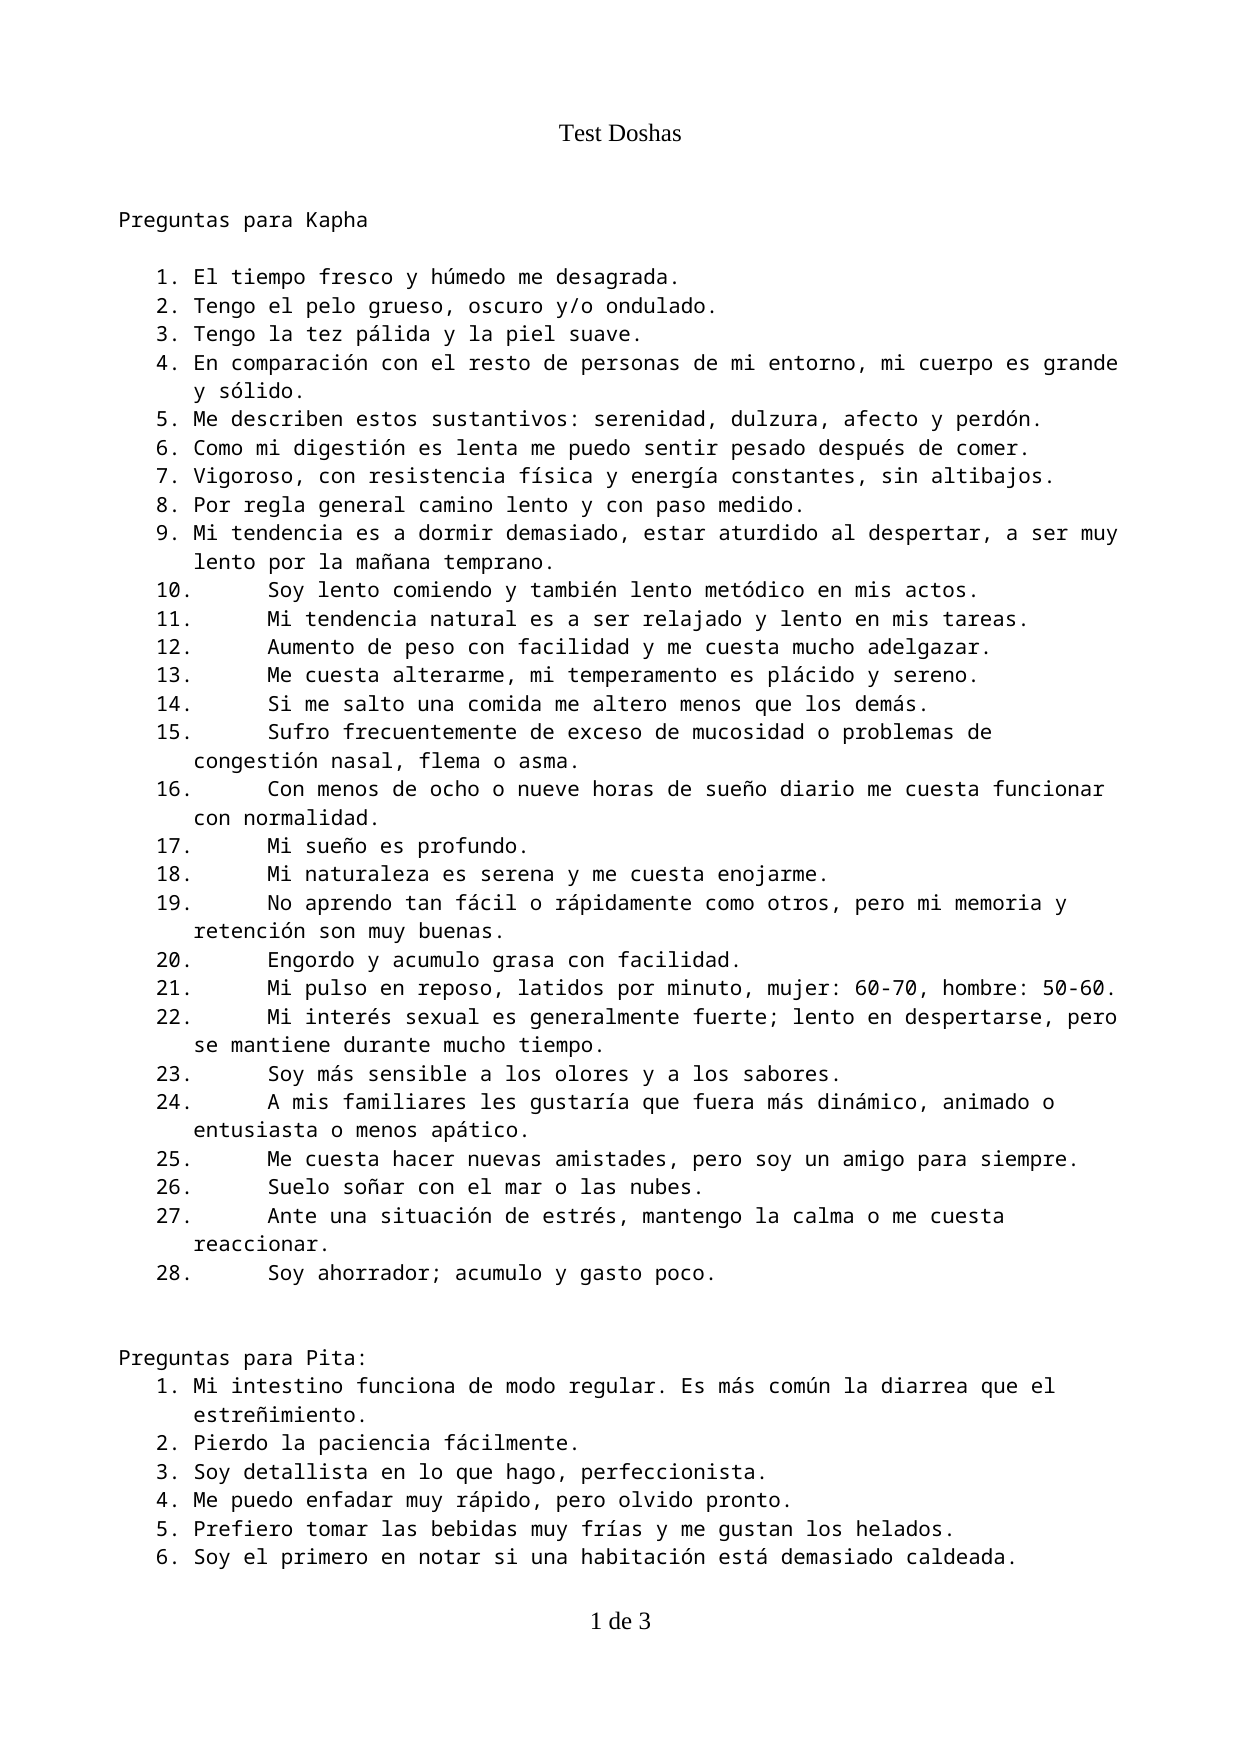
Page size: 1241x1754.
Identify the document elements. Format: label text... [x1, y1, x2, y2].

list Si me salto una comida me altero menos que los demás. [156, 689, 1122, 717]
list Mi tendencia es a dormir demasiado, estar aturdido al despertar, a ser muy lento por la mañana temprano. [156, 518, 1122, 575]
list Con menos de ocho o nueve horas de sueño diario me cuesta funcionar con normalidad. [156, 774, 1122, 831]
list A mis familiares les gustaría que fuera más dinámico, animado o entusiasta o menos apático. [156, 1087, 1122, 1144]
list Soy más sensible a los olores y a los sabores. [156, 1059, 1122, 1087]
list Tengo el pelo grueso, oscuro y/o ondulado. [156, 291, 1122, 319]
list Me cuesta alterarme, mi temperamento es plácido y sereno. [156, 661, 1122, 689]
list Ante una situación de estrés, mantengo la calma o me cuesta reaccionar. [156, 1201, 1122, 1258]
list Aumento de peso con facilidad y me cuesta mucho adelgazar. [156, 632, 1122, 661]
list Soy ahorrador; acumulo y gasto poco. [156, 1258, 1122, 1286]
list Mi sueño es profundo. [156, 831, 1122, 859]
list Vigoroso, con resistencia física y energía constantes, sin altibajos. [156, 461, 1122, 490]
list Mi interés sexual es generalmente fuerte; lento en despertarse, pero se mantiene durante mucho tiempo. [156, 1002, 1122, 1059]
list Prefiero tomar las bebidas muy frías y me gustan los helados. [156, 1514, 1122, 1542]
list Engordo y acumulo grasa con facilidad. [156, 945, 1122, 973]
list Me cuesta hacer nuevas amistades, pero soy un amigo para siempre. [156, 1144, 1122, 1172]
text Preguntas para Kapha [118, 206, 1122, 234]
list Mi pulso en reposo, latidos por minuto, mujer: 60-70, hombre: 50-60. [156, 973, 1122, 1002]
list Como mi digestión es lenta me puedo sentir pesado después de comer. [156, 433, 1122, 461]
list Por regla general camino lento y con paso medido. [156, 490, 1122, 518]
list No aprendo tan fácil o rápidamente como otros, pero mi memoria y retención son muy buenas. [156, 888, 1122, 945]
list El tiempo fresco y húmedo me desagrada. [156, 262, 1122, 291]
list Soy lento comiendo y también lento metódico en mis actos. [156, 575, 1122, 604]
list Sufro frecuentemente de exceso de mucosidad o problemas de congestión nasal, flema o asma. [156, 717, 1122, 774]
list Me describen estos sustantivos: serenidad, dulzura, afecto y perdón. [156, 404, 1122, 433]
list En comparación con el resto de personas de mi entorno, mi cuerpo es grande y sólido. [156, 348, 1122, 404]
list Soy el primero en notar si una habitación está demasiado caldeada. [156, 1542, 1122, 1571]
list Pierdo la paciencia fácilmente. [156, 1428, 1122, 1457]
list Soy detallista en lo que hago, perfeccionista. [156, 1457, 1122, 1485]
text Preguntas para Pita: [118, 1343, 1122, 1371]
list Mi tendencia natural es a ser relajado y lento en mis tareas. [156, 604, 1122, 632]
list Me puedo enfadar muy rápido, pero olvido pronto. [156, 1485, 1122, 1514]
list Suelo soñar con el mar o las nubes. [156, 1172, 1122, 1201]
list Tengo la tez pálida y la piel suave. [156, 319, 1122, 348]
list Mi naturaleza es serena y me cuesta enojarme. [156, 859, 1122, 888]
list Mi intestino funciona de modo regular. Es más común la diarrea que el estreñimiento. [156, 1371, 1122, 1428]
